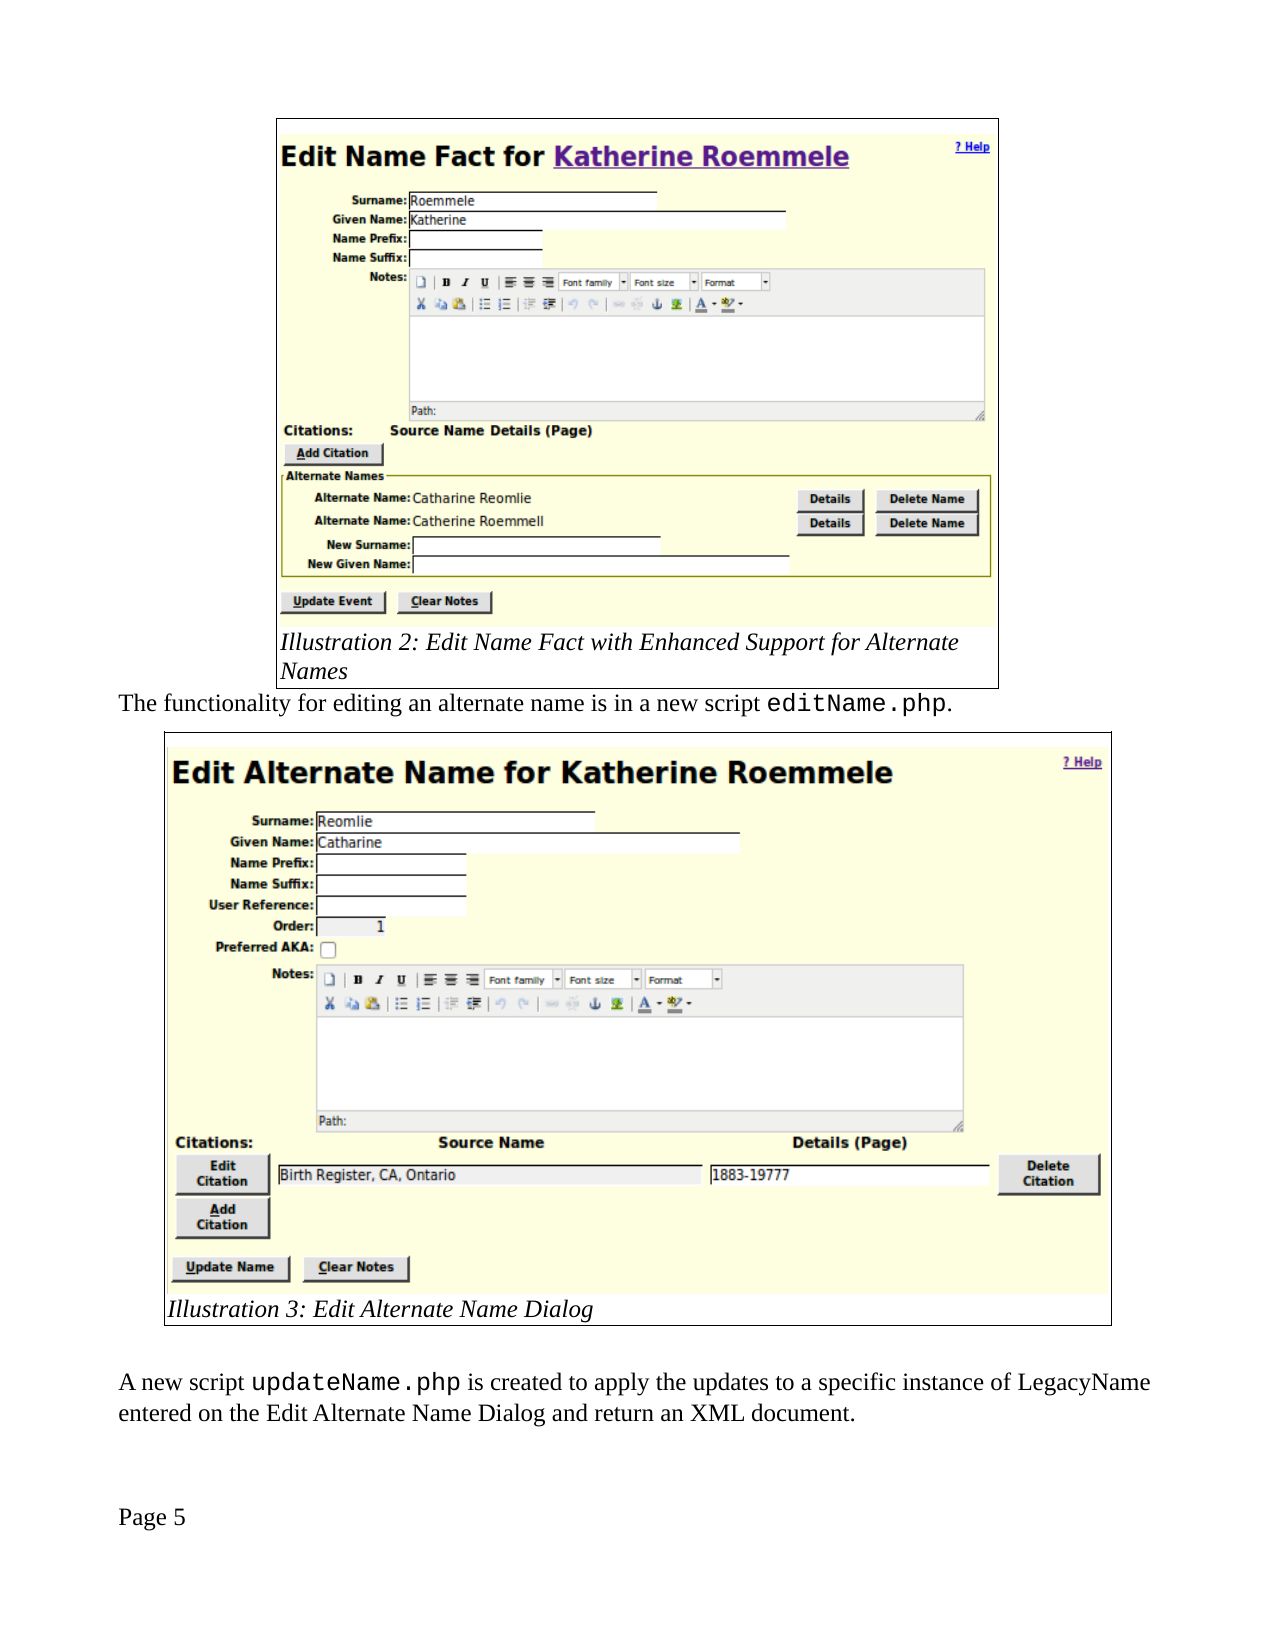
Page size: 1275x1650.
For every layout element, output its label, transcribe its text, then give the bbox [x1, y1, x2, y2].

picture [167, 747, 1108, 1294]
text A new script updateName.php is created to apply the updates to a specific instance of LegacyName entered on the Edit Alternate Name Dialog and return an XML document. [118, 1367, 1157, 1427]
text The functionality for editing an alternate name is in a new script editName.php. [118, 118, 1157, 719]
text Illustration 3: Edit Alternate Name Dialog [167, 1294, 1108, 1323]
text Illustration 2: Edit Name Fact with Enhanced Support for Alternate Names [280, 627, 995, 684]
picture [279, 134, 996, 627]
